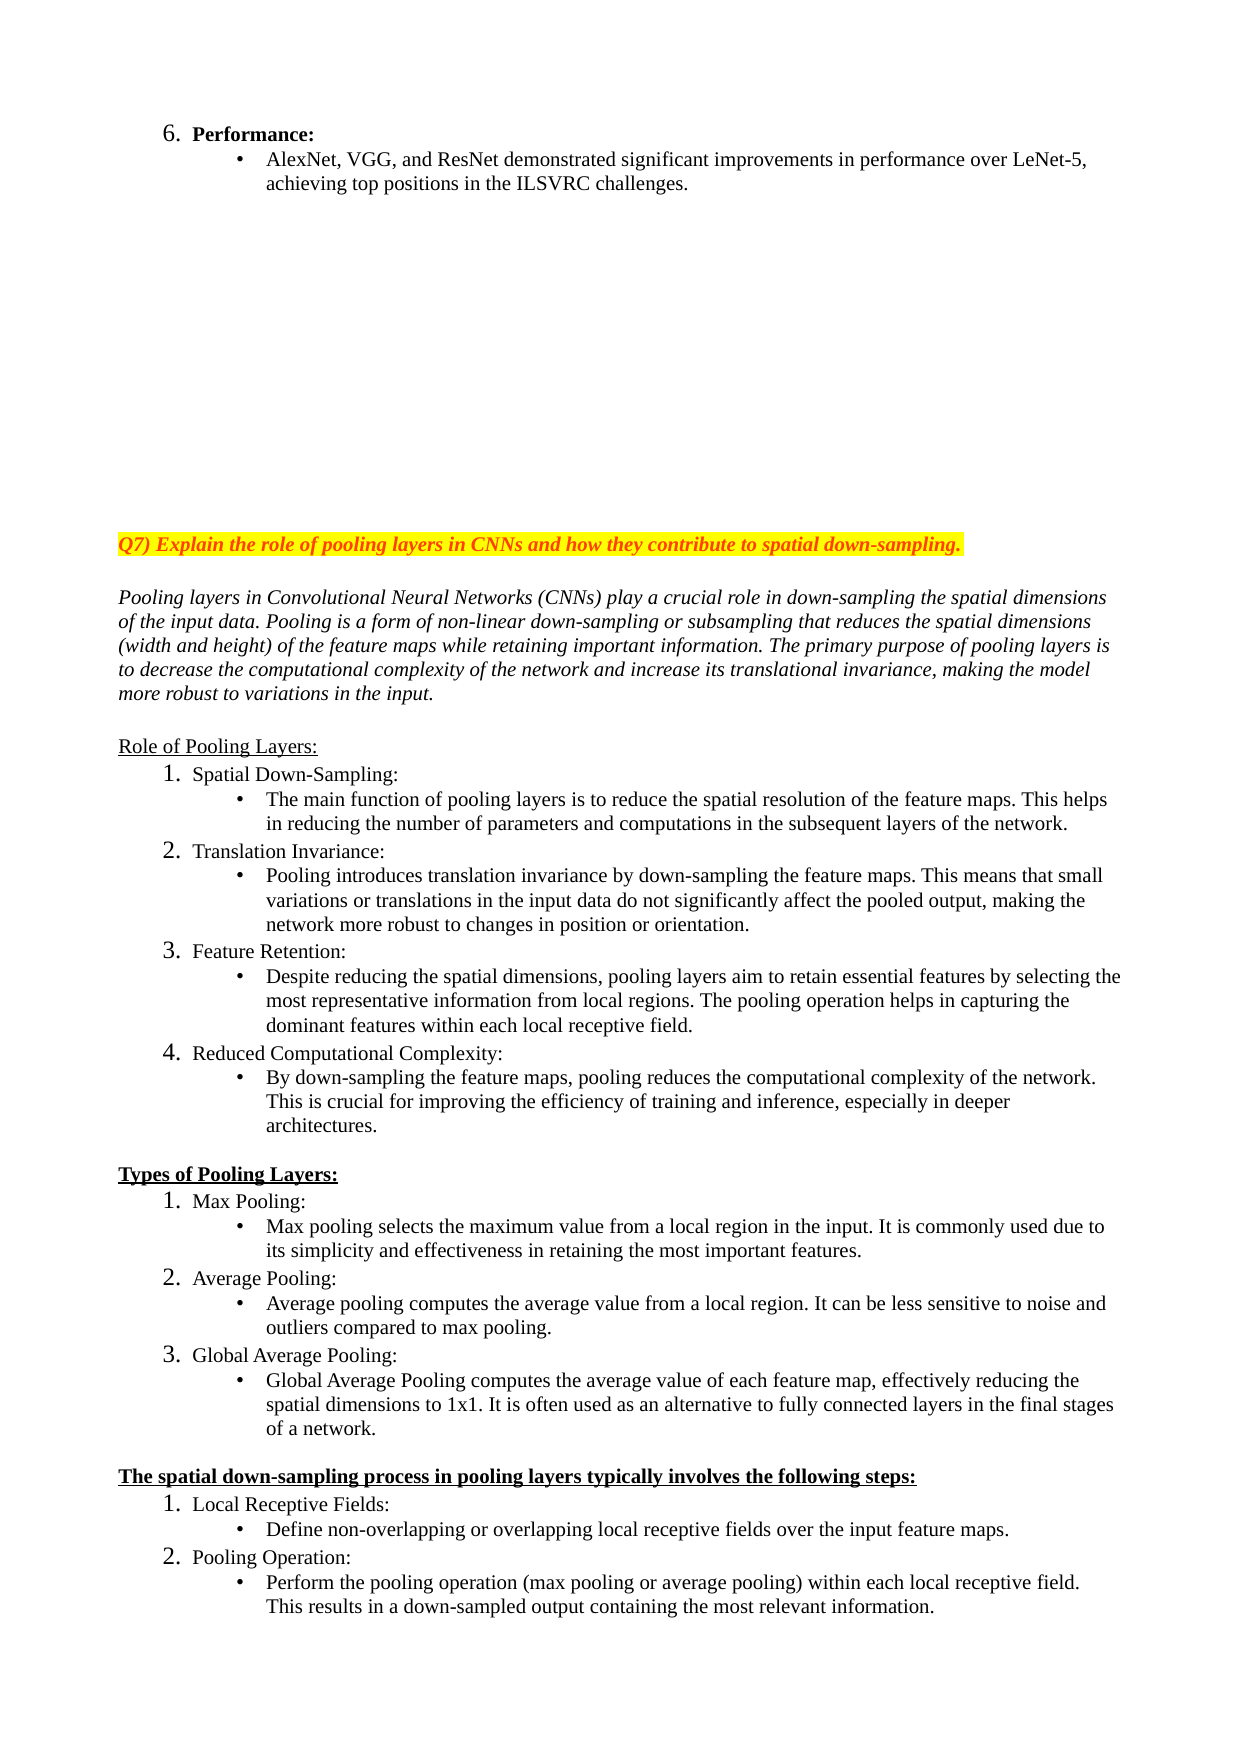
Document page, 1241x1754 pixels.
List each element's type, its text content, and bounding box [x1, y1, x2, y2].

list Max Pooling: [162, 1186, 1122, 1214]
list Pooling Operation: [162, 1541, 1122, 1570]
list Average pooling computes the average value from a local region. It can be less sensitive to noise and outliers compared to max pooling. [236, 1291, 1122, 1339]
list Feature Retention: [162, 936, 1122, 964]
text Q7) Explain the role of pooling layers in CNNs and how they contribute to spatial down-sampling. [118, 532, 1122, 556]
list Local Receptive Fields: [162, 1488, 1122, 1517]
text Pooling layers in Convolutional Neural Networks (CNNs) play a crucial role in down-sampling the spatial dimensions of the input data. Pooling is a form of non-linear down-sampling or subsampling that reduces the spatial dimensions (width and height) of the feature maps while retaining important information. The primary purpose of pooling layers is to decrease the computational complexity of the network and increase its translational invariance, making the model more robust to variations in the input. [118, 585, 1122, 705]
list Average Pooling: [162, 1262, 1122, 1291]
text Types of Pooling Layers: [118, 1162, 1122, 1186]
list Global Average Pooling computes the average value of each feature map, effectively reducing the spatial dimensions to 1x1. It is often used as an alternative to fully connected layers in the final stages of a network. [236, 1368, 1122, 1440]
list Max pooling selects the maximum value from a local region in the input. It is commonly used due to its simplicity and effectiveness in retaining the most important features. [236, 1214, 1122, 1262]
list Perform the pooling operation (max pooling or average pooling) within each local receptive field. This results in a down-sampled output containing the most relevant information. [236, 1570, 1122, 1618]
list AlexNet, VGG, and ResNet demonstrated significant improvements in performance over LeNet-5, achieving top positions in the ILSVRC challenges. [236, 147, 1122, 195]
list Spatial Down-Sampling: [162, 758, 1122, 787]
list The main function of pooling layers is to reduce the spatial resolution of the feature maps. This helps in reducing the number of parameters and computations in the subsequent layers of the network. [236, 787, 1122, 835]
text The spatial down-sampling process in pooling layers typically involves the following steps: [118, 1464, 1122, 1488]
list Translation Invariance: [162, 835, 1122, 863]
list Define non-overlapping or overlapping local receptive fields over the input feature maps. [236, 1517, 1122, 1541]
list Pooling introduces translation invariance by down-sampling the feature maps. This means that small variations or translations in the input data do not significantly affect the pooled output, making the network more robust to changes in position or orientation. [236, 863, 1122, 936]
text Role of Pooling Layers: [118, 734, 1122, 758]
list Reduced Computational Complexity: [162, 1037, 1122, 1065]
list Performance: [162, 118, 1122, 147]
list By down-sampling the feature maps, pooling reduces the computational complexity of the network. This is crucial for improving the efficiency of training and inference, especially in deeper architectures. [236, 1065, 1122, 1137]
list Global Average Pooling: [162, 1339, 1122, 1368]
list Despite reducing the spatial dimensions, pooling layers aim to retain essential features by selecting the most representative information from local regions. The pooling operation helps in capturing the dominant features within each local receptive field. [236, 964, 1122, 1037]
